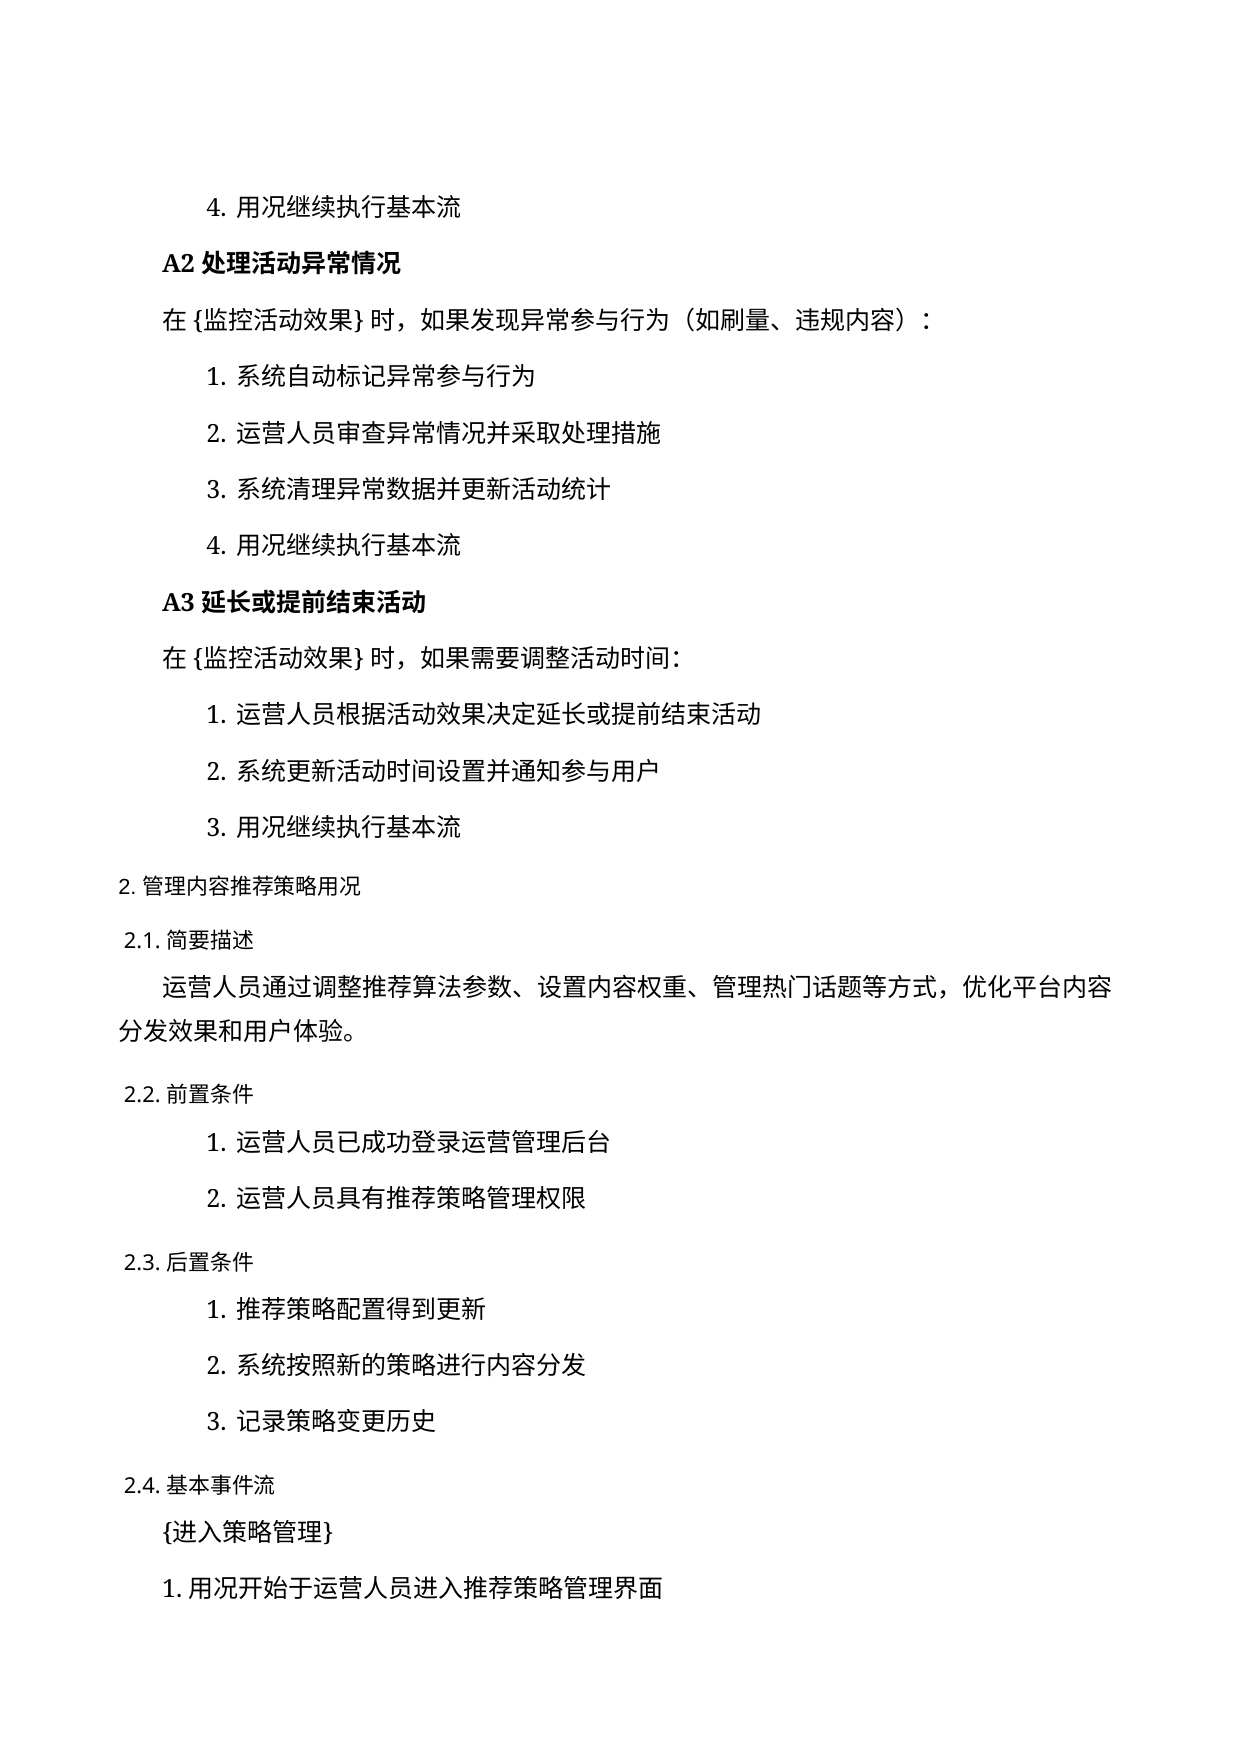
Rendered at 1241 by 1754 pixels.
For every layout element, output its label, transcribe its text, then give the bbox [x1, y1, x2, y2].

text 在 {监控活动效果} 时，如果需要调整活动时间： [118, 638, 1122, 675]
list 运营人员具有推荐策略管理权限 [162, 1178, 1122, 1215]
list 记录策略变更历史 [162, 1402, 1122, 1438]
list 运营人员已成功登录运营管理后台 [162, 1122, 1122, 1158]
text A2 处理活动异常情况 [118, 244, 1122, 280]
list 运营人员根据活动效果决定延长或提前结束活动 [162, 695, 1122, 731]
text 在 {监控活动效果} 时，如果发现异常参与行为（如刷量、违规内容）： [118, 300, 1122, 337]
subtitle 基本事件流 [118, 1468, 1122, 1500]
list 系统按照新的策略进行内容分发 [162, 1346, 1122, 1382]
list 系统更新活动时间设置并通知参与用户 [162, 751, 1122, 787]
list 系统清理异常数据并更新活动统计 [162, 469, 1122, 506]
list 系统自动标记异常参与行为 [162, 357, 1122, 393]
subtitle 后置条件 [118, 1244, 1122, 1276]
subtitle 管理内容推荐策略用况 [118, 869, 1122, 901]
list 用况继续执行基本流 [162, 526, 1122, 562]
text 运营人员通过调整推荐算法参数、设置内容权重、管理热门话题等方式，优化平台内容分发效果和用户体验。 [118, 968, 1122, 1048]
text {进入策略管理} [118, 1513, 1122, 1549]
list 用况继续执行基本流 [162, 807, 1122, 844]
list 运营人员审查异常情况并采取处理措施 [162, 413, 1122, 449]
list 推荐策略配置得到更新 [162, 1289, 1122, 1325]
subtitle 前置条件 [118, 1077, 1122, 1109]
list 用况继续执行基本流 [162, 188, 1122, 224]
text A3 延长或提前结束活动 [118, 582, 1122, 618]
subtitle 简要描述 [118, 923, 1122, 955]
text 1. 用况开始于运营人员进入推荐策略管理界面 [118, 1569, 1122, 1605]
